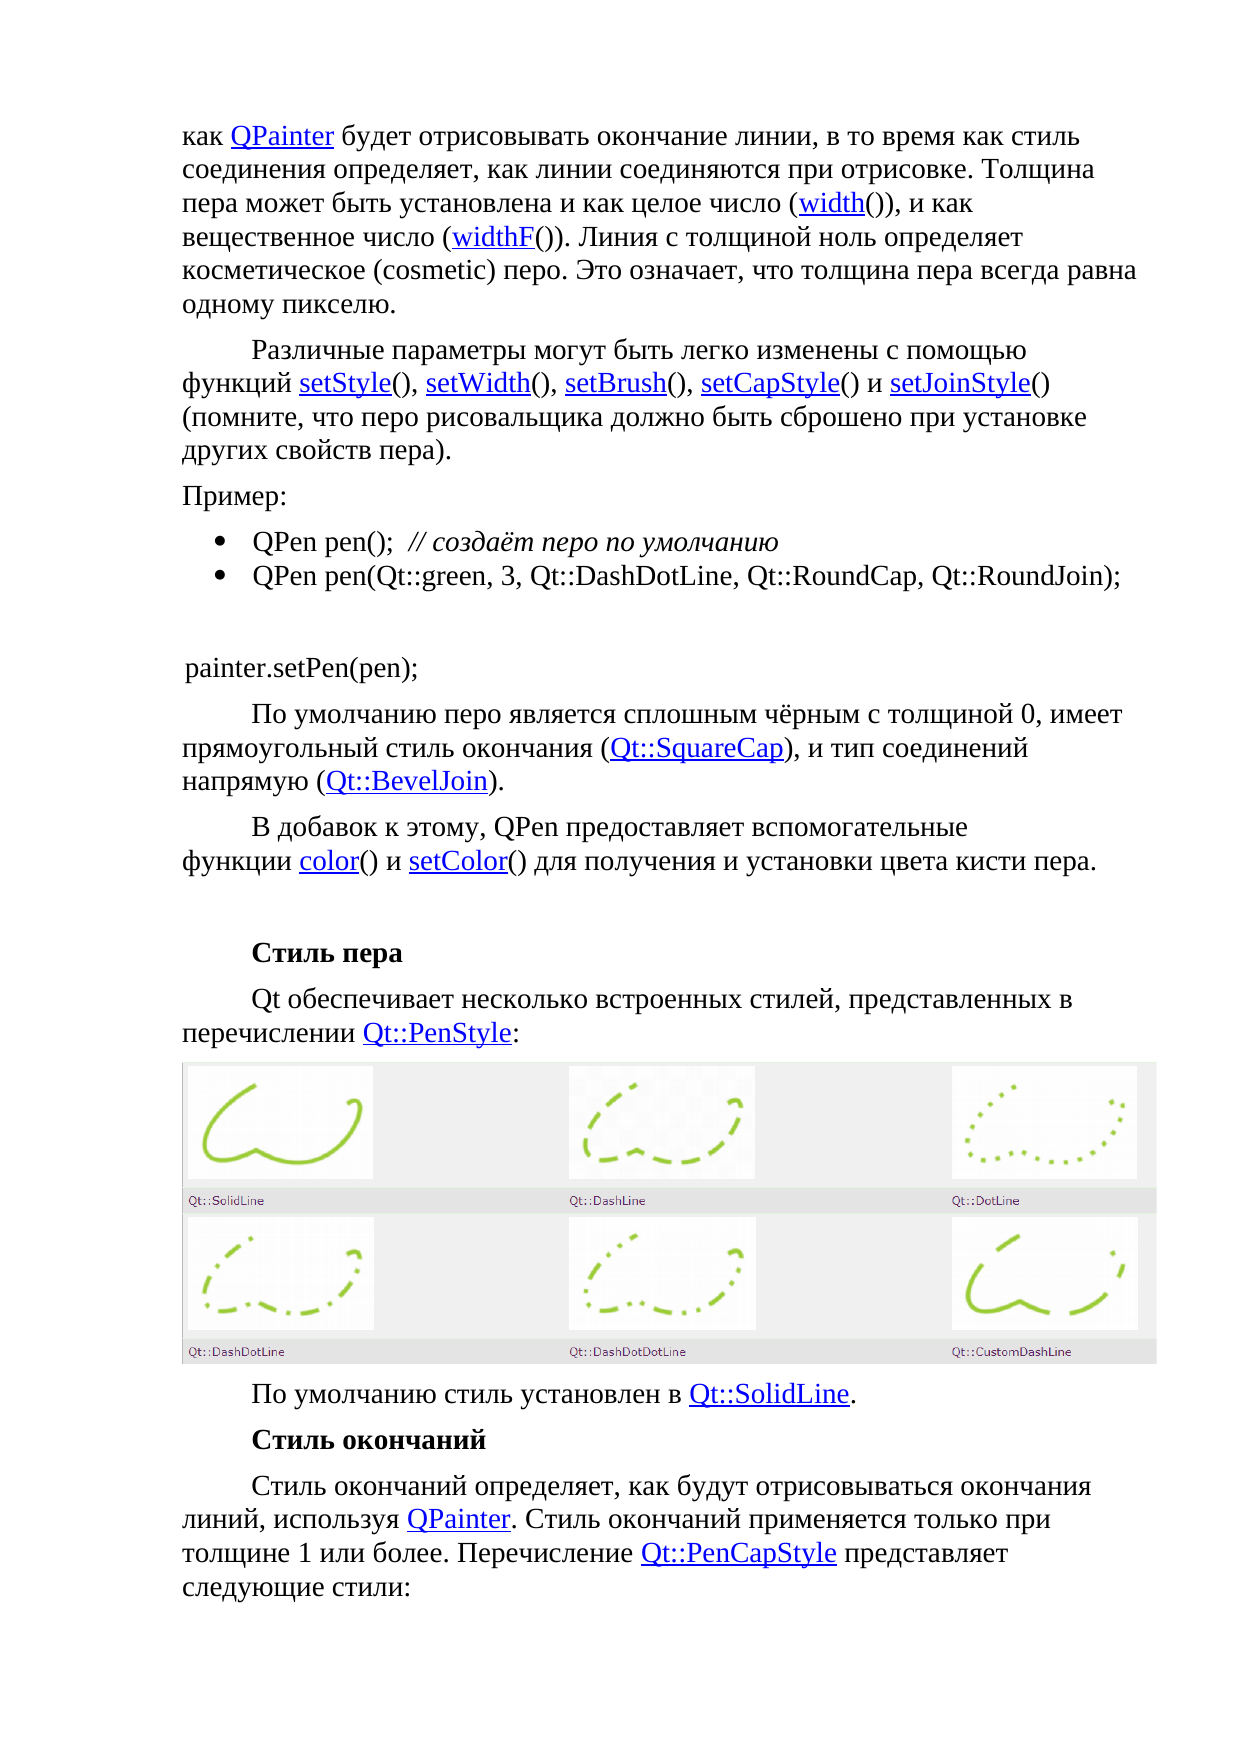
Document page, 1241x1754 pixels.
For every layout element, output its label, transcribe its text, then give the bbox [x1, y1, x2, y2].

subtitle Стиль окончаний [177, 1422, 1152, 1456]
text Qt обеспечивает несколько встроенных стилей, представленных в перечислении Qt::PenStyle: [182, 981, 1152, 1048]
text Стиль окончаний определяет, как будут отрисовываться окончания линий, используя QPainter. Стиль окончаний применяется только при толщине 1 или более. Перечисление Qt::PenCapStyle представляет следующие стили: [182, 1468, 1152, 1602]
list QPen pen(Qt::green, 3, Qt::DashDotLine, Qt::RoundCap, Qt::RoundJoin); [215, 558, 1152, 592]
text Различные параметры могут быть легко изменены с помощью функций setStyle(), setWidth(), setBrush(), setCapStyle() и setJoinStyle() (помните, что перо рисовальщика должно быть сброшено при установке других свойств пера). [182, 332, 1152, 466]
text В добавок к этому, QPen предоставляет вспомогательные функции color() и setColor() для получения и установки цвета кисти пера. [182, 809, 1152, 877]
text как QPainter будет отрисовывать окончание линии, в то время как стиль соединения определяет, как линии соединяются при отрисовке. Толщина пера может быть установлена и как целое число (width()), и как вещественное число (widthF()). Линия с толщиной ноль определяет косметическое (cosmetic) перо. Это означает, что толщина пера всегда равна одному пикселю. [182, 118, 1152, 319]
text По умолчанию перо является сплошным чёрным с толщиной 0, имеет прямоугольный стиль окончания (Qt::SquareCap), и тип соединений напрямую (Qt::BevelJoin). [182, 696, 1152, 797]
text Пример: [182, 478, 1152, 512]
text По умолчанию стиль установлен в Qt::SolidLine. [182, 1376, 1152, 1409]
picture [181, 1060, 1157, 1364]
subtitle Стиль пера [177, 935, 1152, 969]
list QPen pen(); // создаёт перо по умолчанию [215, 524, 1152, 558]
text painter.setPen(pen); [177, 650, 1152, 684]
